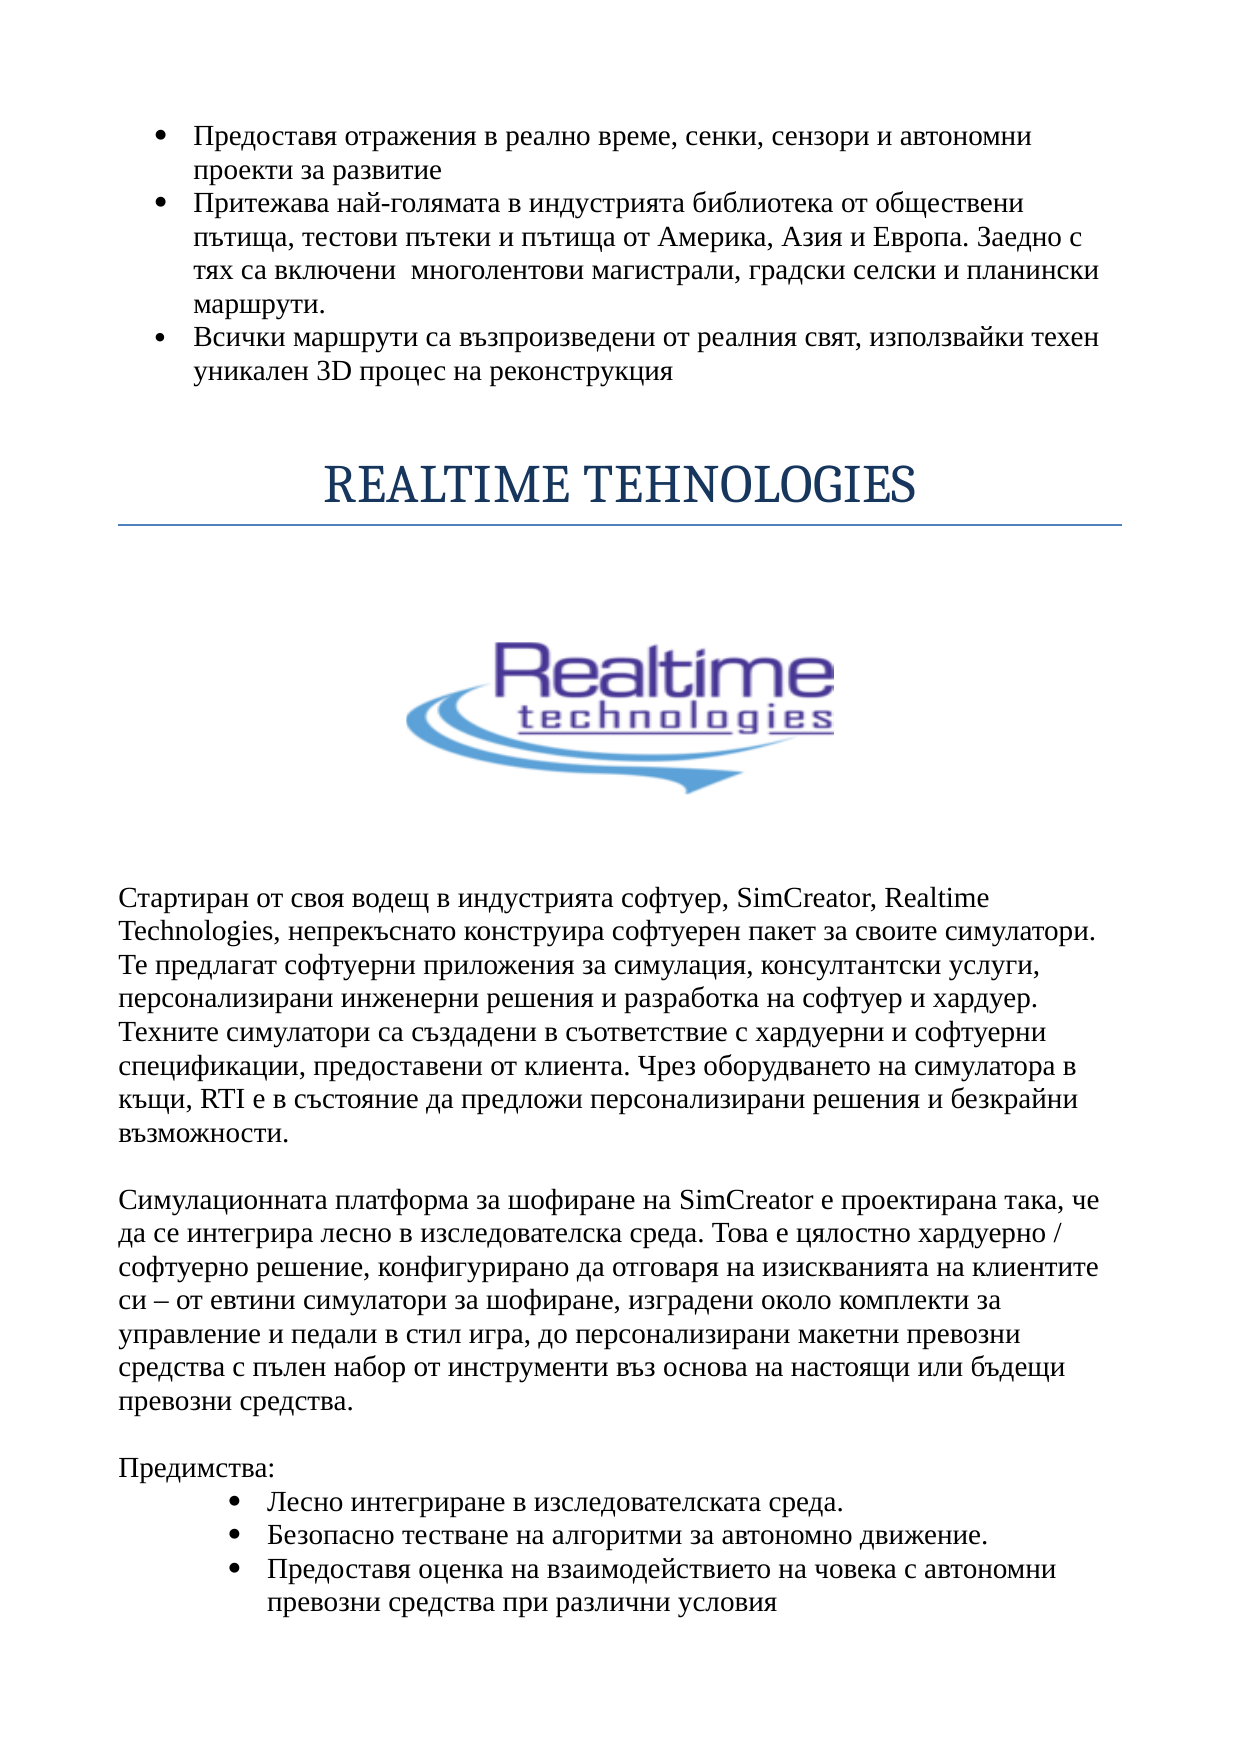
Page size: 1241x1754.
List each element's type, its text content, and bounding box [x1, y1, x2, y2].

text Те предлагат софтуерни приложения за симулация, консултантски услуги, персонализирани инженерни решения и разработка на софтуер и хардуер. Техните симулатори са създадени в съответствие с хардуерни и софтуерни спецификации, предоставени от клиента. Чрез оборудването на симулатора в къщи, RTI е в състояние да предложи персонализирани решения и безкрайни възможности. [118, 947, 1122, 1148]
list Лесно интегриране в изследователската среда. [229, 1484, 1122, 1517]
text Предимства: [118, 1450, 1122, 1484]
list Всички маршрути са възпроизведени от реалния свят, използвайки техен уникален 3D процес на реконструкция [156, 319, 1122, 387]
list Предоставя оценка на взаимодействието на човека с автономни превозни средства при различни условия [229, 1551, 1122, 1618]
list Безопасно тестване на алгоритми за автономно движение. [229, 1517, 1122, 1551]
list Притежава най-голямата в индустрията библиотека от обществени пътища, тестови пътеки и пътища от Америка, Азия и Европа. Заедно с тях са включени многолентови магистрали, градски селски и планински маршрути. [156, 185, 1122, 319]
text Симулационната платформа за шофиране на SimCreator е проектирана така, че да се интегрира лесно в изследователска среда. Това е цялостно хардуерно / софтуерно решение, конфигурирано да отговаря на изискванията на клиентите си – от евтини симулатори за шофиране, изградени около комплекти за управление и педали в стил игра, до персонализирани макетни превозни средства с пълен набор от инструменти въз основа на настоящи или бъдещи превозни средства. [118, 1182, 1122, 1417]
text REALTIME TEHNOLOGIES [118, 454, 1122, 524]
text Стартиран от своя водещ в индустрията софтуер, SimCreator, Realtime Technologies, непрекъснато конструира софтуерен пакет за своите симулатори. [118, 880, 1122, 947]
list Предоставя отражения в реално време, сенки, сензори и автономни проекти за развитие [156, 118, 1122, 185]
